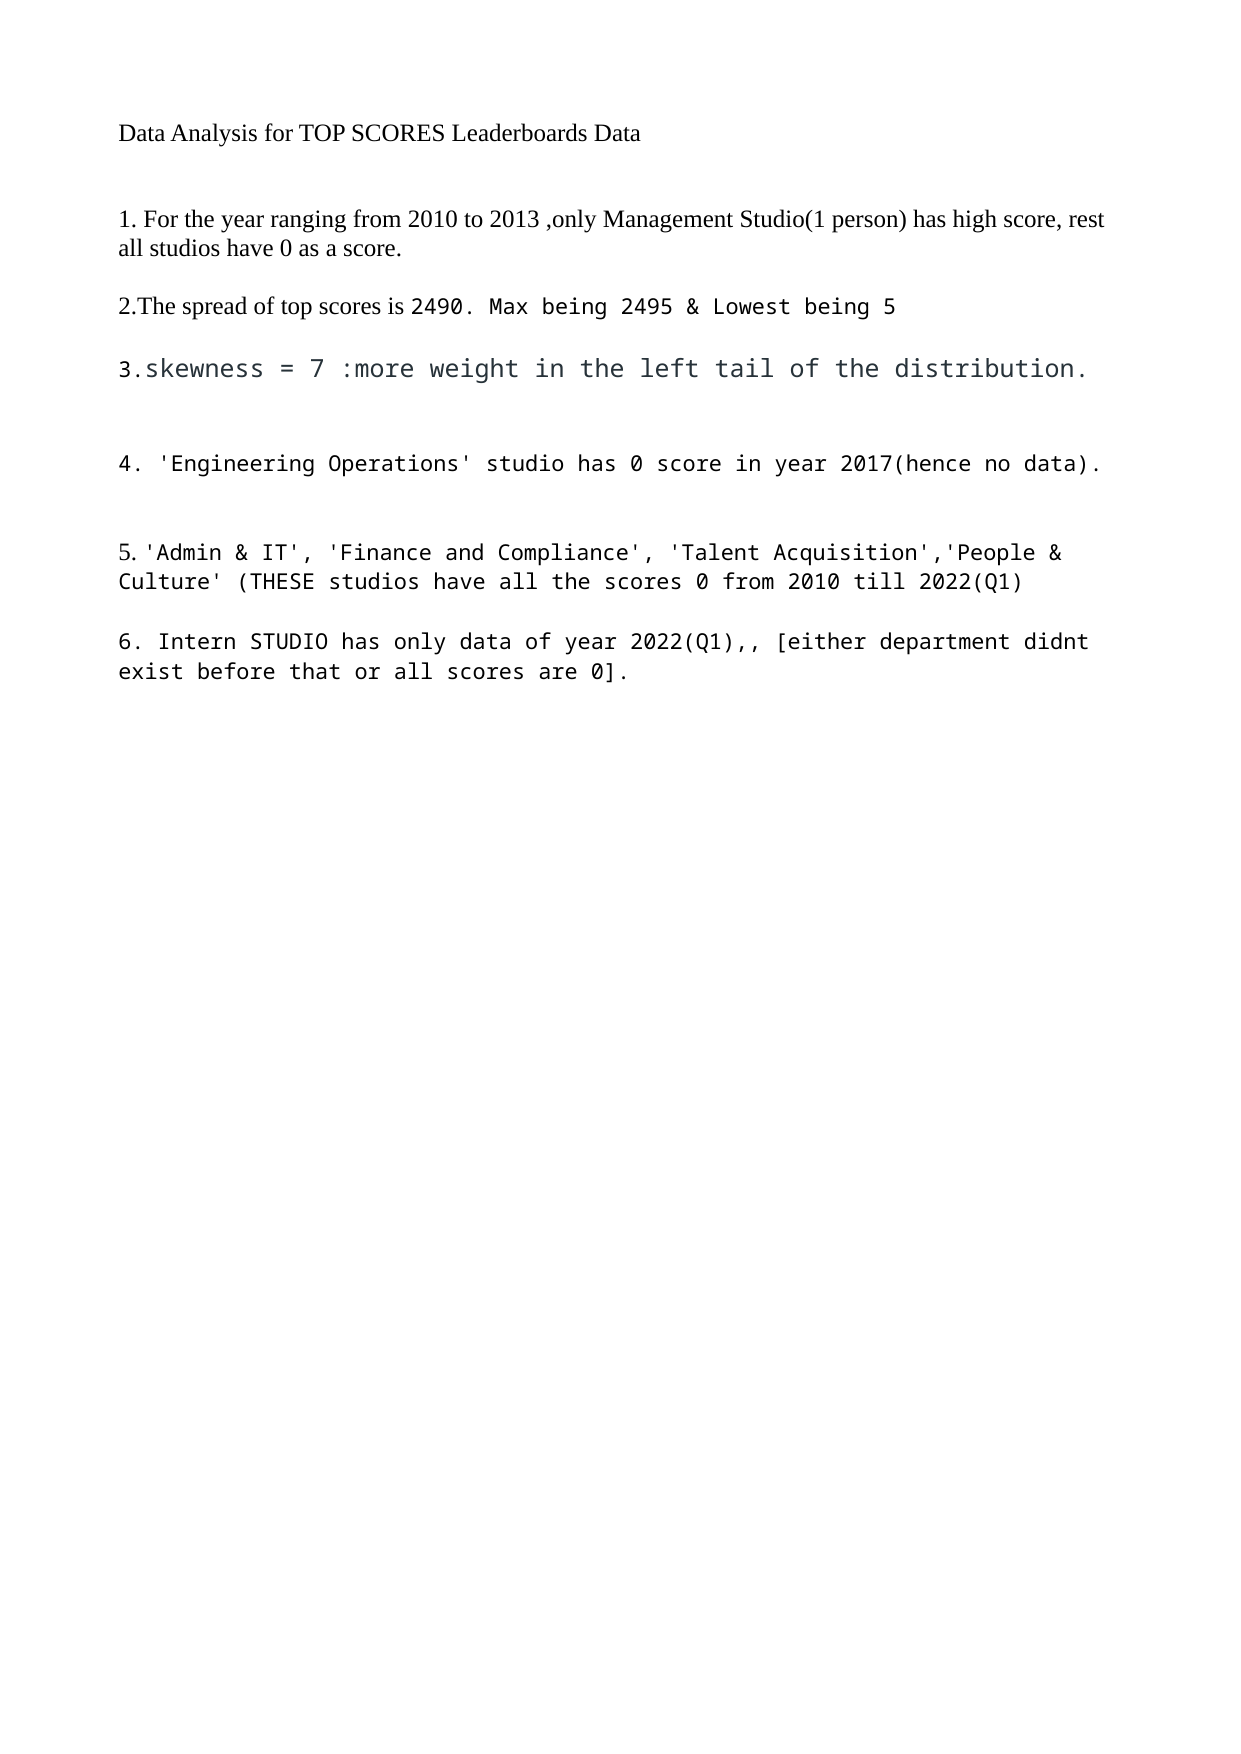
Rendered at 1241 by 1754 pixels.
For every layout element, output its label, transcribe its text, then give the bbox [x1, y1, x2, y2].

text 3.skewness = 7 :more weight in the left tail of the distribution. [118, 350, 1122, 384]
text Data Analysis for TOP SCORES Leaderboards Data [118, 118, 1122, 147]
text 4. 'Engineering Operations' studio has 0 score in year 2017(hence no data). [118, 448, 1122, 478]
text 6. Intern STUDIO has only data of year 2022(Q1),, [either department didnt exist before that or all scores are 0]. [118, 626, 1122, 685]
text 5. 'Admin & IT', 'Finance and Compliance', 'Talent Acquisition','People & Culture' (THESE studios have all the scores 0 from 2010 till 2022(Q1) [118, 536, 1122, 596]
text 2.The spread of top scores is 2490. Max being 2495 & Lowest being 5 [118, 291, 1122, 320]
text 1. For the year ranging from 2010 to 2013 ,only Management Studio(1 person) has high score, rest all studios have 0 as a score. [118, 204, 1122, 262]
